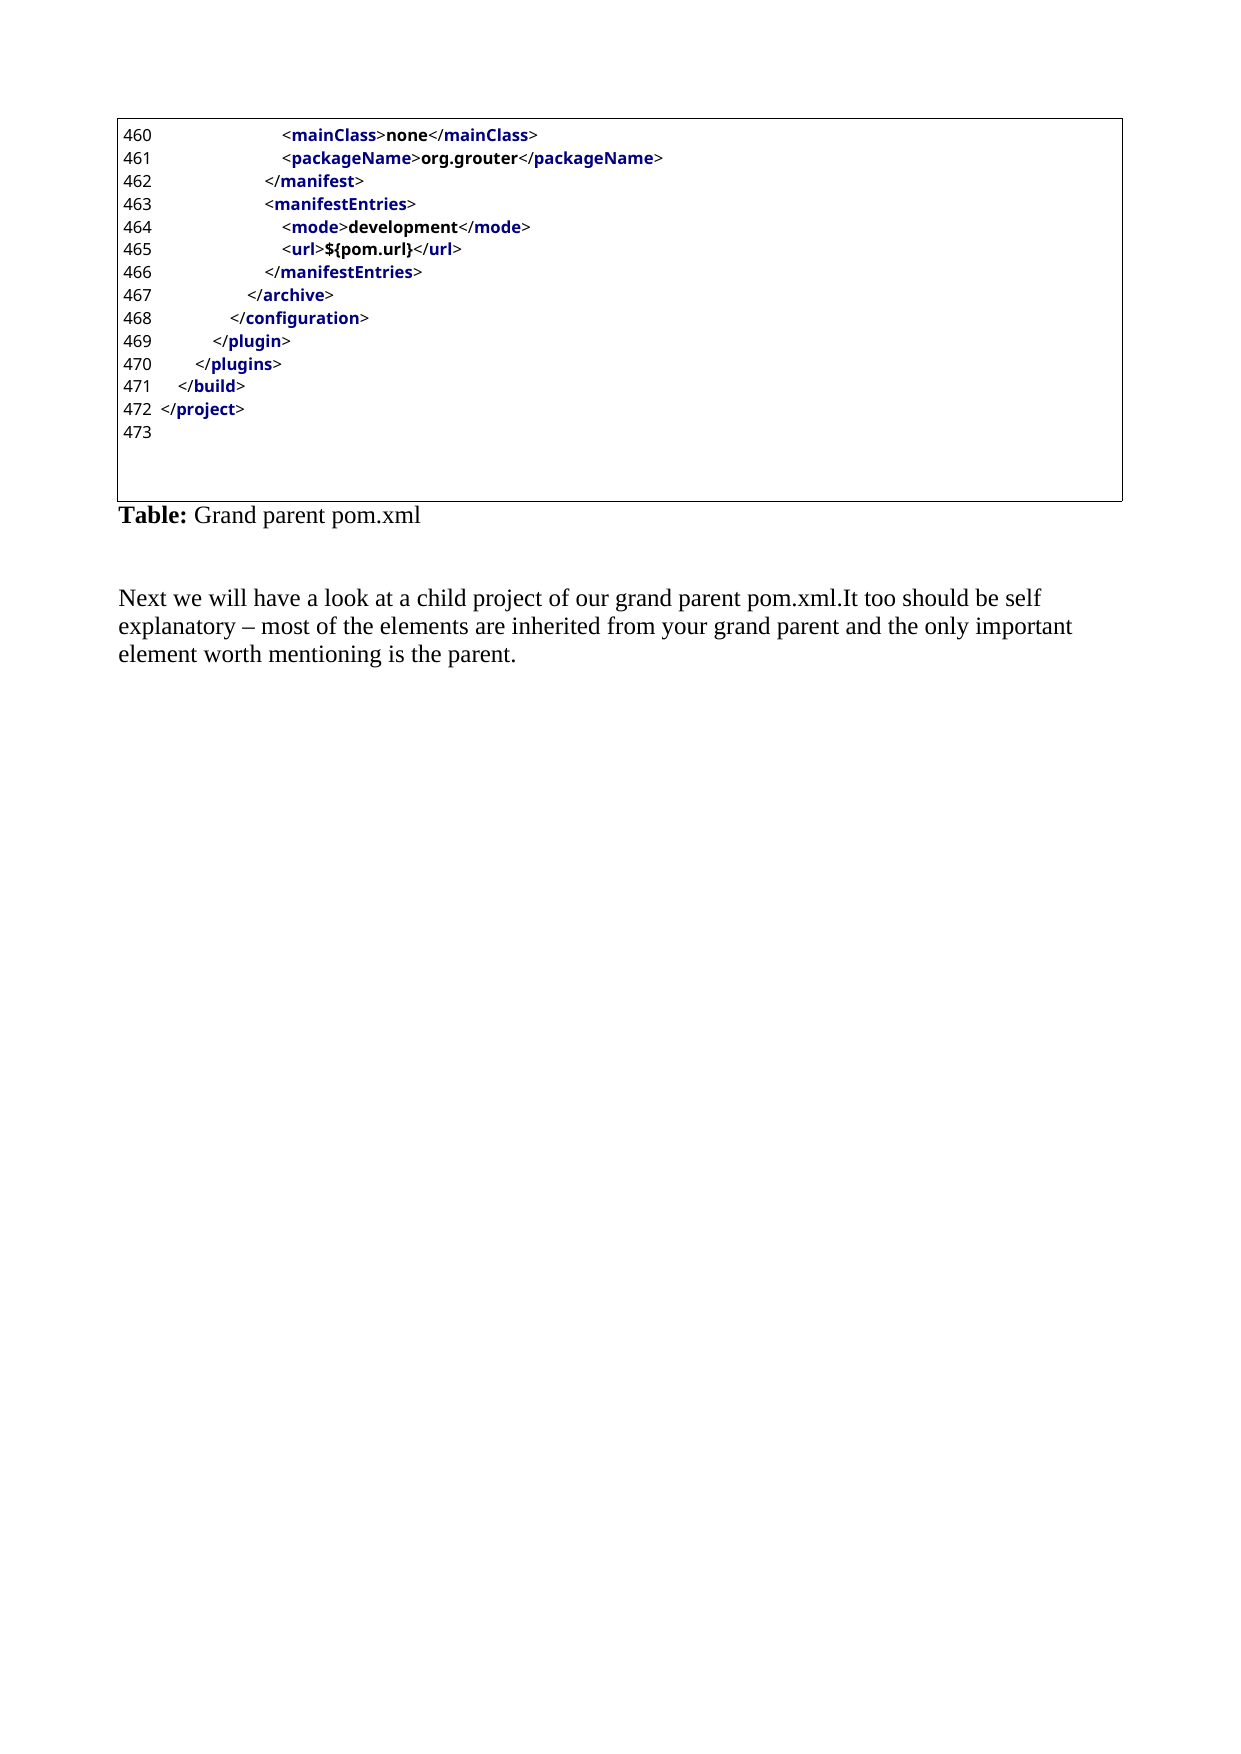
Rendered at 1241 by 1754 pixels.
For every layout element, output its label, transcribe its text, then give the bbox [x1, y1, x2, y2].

text Table: Grand parent pom.xml [118, 502, 1122, 529]
table_header 460 <mainClass>none</mainClass> 461 <packageName>org.grouter</packageName> 462 </manifest> 463 <manifestEntries> 464 <mode>development</mode> 465 <url>${pom.url}</url> 466 </manifestEntries> 467 </archive> 468 </configuration> 469 </plugin> 470 </plugins> 471 </build> 472 </project> 473 [118, 119, 1122, 501]
text Next we will have a look at a child project of our grand parent pom.xml.It too should be self explanatory – most of the elements are inherited from your grand parent and the only important element worth mentioning is the parent. [118, 584, 1122, 667]
